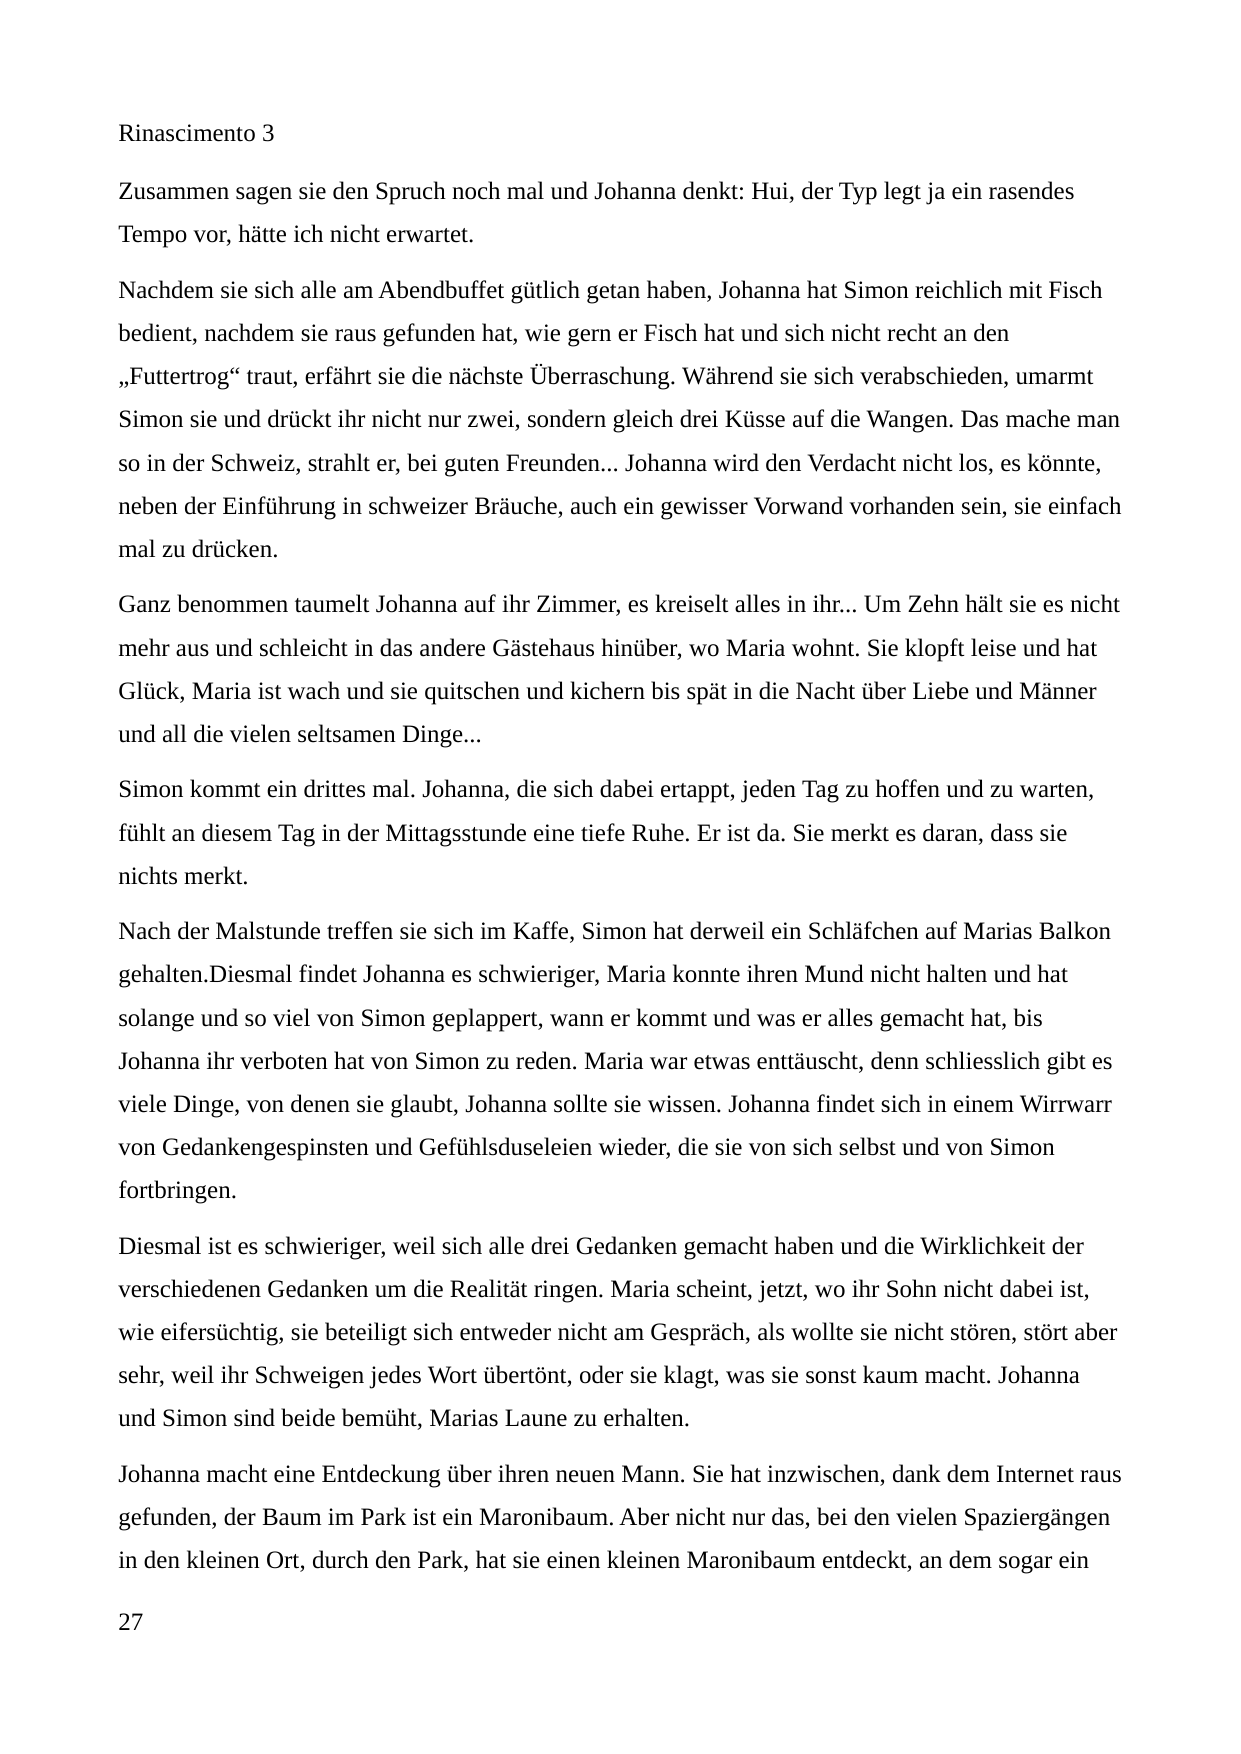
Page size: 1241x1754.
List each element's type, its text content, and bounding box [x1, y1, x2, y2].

text Ganz benommen taumelt Johanna auf ihr Zimmer, es kreiselt alles in ihr... Um Zehn hält sie es nicht mehr aus und schleicht in das andere Gästehaus hinüber, wo Maria wohnt. Sie klopft leise und hat Glück, Maria ist wach und sie quitschen und kichern bis spät in die Nacht über Liebe und Männer und all die vielen seltsamen Dinge... [118, 589, 1122, 748]
text Johanna macht eine Entdeckung über ihren neuen Mann. Sie hat inzwischen, dank dem Internet raus gefunden, der Baum im Park ist ein Maronibaum. Aber nicht nur das, bei den vielen Spaziergängen in den kleinen Ort, durch den Park, hat sie einen kleinen Maronibaum entdeckt, an dem sogar ein [118, 1459, 1122, 1574]
text Zusammen sagen sie den Spruch noch mal und Johanna denkt: Hui, der Typ legt ja ein rasendes Tempo vor, hätte ich nicht erwartet. [118, 176, 1122, 248]
text Diesmal ist es schwieriger, weil sich alle drei Gedanken gemacht haben und die Wirklichkeit der verschiedenen Gedanken um die Realität ringen. Maria scheint, jetzt, wo ihr Sohn nicht dabei ist, wie eifersüchtig, sie beteiligt sich entweder nicht am Gespräch, als wollte sie nicht stören, stört aber sehr, weil ihr Schweigen jedes Wort übertönt, oder sie klagt, was sie sonst kaum macht. Johanna und Simon sind beide bemüht, Marias Laune zu erhalten. [118, 1231, 1122, 1432]
text Simon kommt ein drittes mal. Johanna, die sich dabei ertappt, jeden Tag zu hoffen und zu warten, fühlt an diesem Tag in der Mittagsstunde eine tiefe Ruhe. Er ist da. Sie merkt es daran, dass sie nichts merkt. [118, 774, 1122, 889]
text Nachdem sie sich alle am Abendbuffet gütlich getan haben, Johanna hat Simon reichlich mit Fisch bedient, nachdem sie raus gefunden hat, wie gern er Fisch hat und sich nicht recht an den „Futtertrog“ traut, erfährt sie die nächste Überraschung. Während sie sich verabschieden, umarmt Simon sie und drückt ihr nicht nur zwei, sondern gleich drei Küsse auf die Wangen. Das mache man so in der Schweiz, strahlt er, bei guten Freunden... Johanna wird den Verdacht nicht los, es könnte, neben der Einführung in schweizer Bräuche, auch ein gewisser Vorwand vorhanden sein, sie einfach mal zu drücken. [118, 275, 1122, 563]
text Nach der Malstunde treffen sie sich im Kaffe, Simon hat derweil ein Schläfchen auf Marias Balkon gehalten.Diesmal findet Johanna es schwieriger, Maria konnte ihren Mund nicht halten und hat solange und so viel von Simon geplappert, wann er kommt und was er alles gemacht hat, bis Johanna ihr verboten hat von Simon zu reden. Maria war etwas enttäuscht, denn schliesslich gibt es viele Dinge, von denen sie glaubt, Johanna sollte sie wissen. Johanna findet sich in einem Wirrwarr von Gedankengespinsten und Gefühlsduseleien wieder, die sie von sich selbst und von Simon fortbringen. [118, 916, 1122, 1204]
